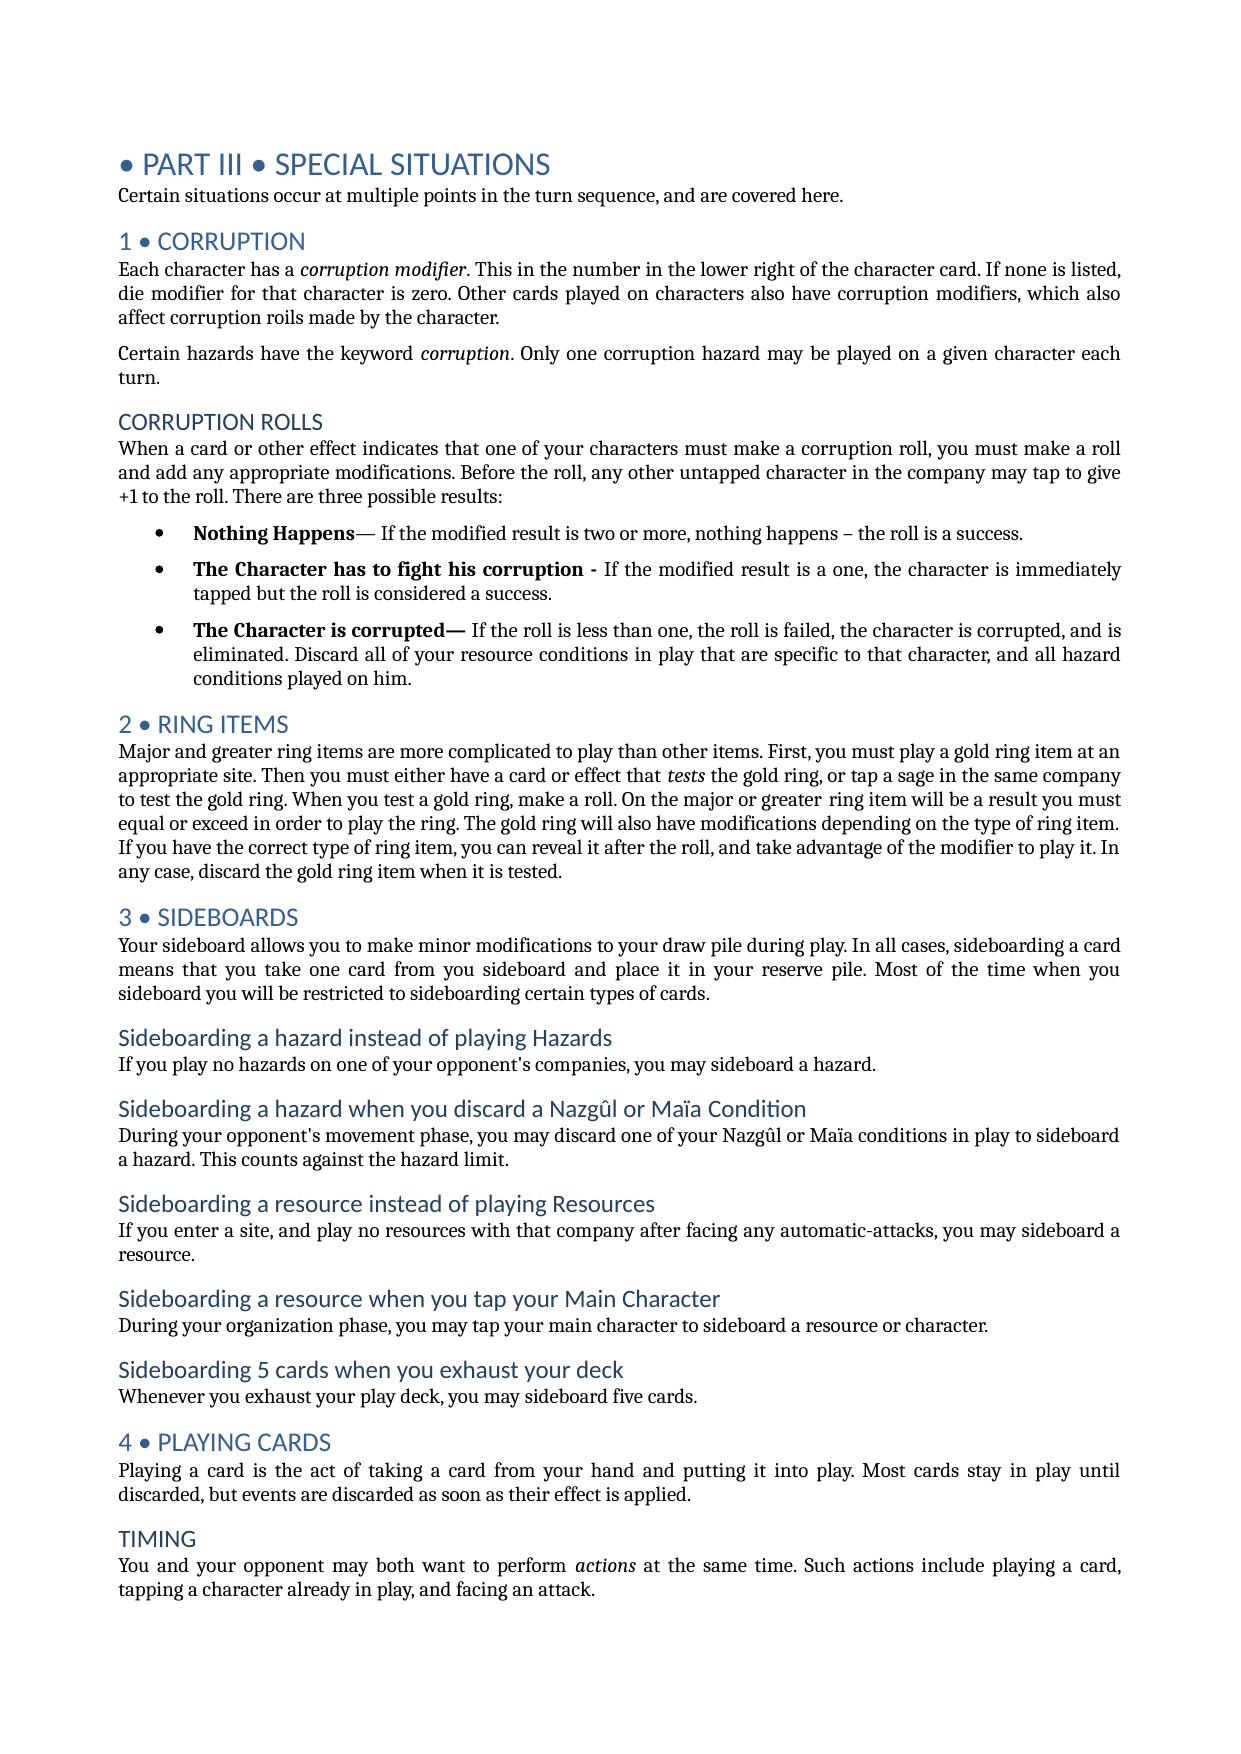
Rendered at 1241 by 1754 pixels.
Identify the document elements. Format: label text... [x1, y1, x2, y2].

list The Character has to fight his corruption - If the modified result is a one, the character is immediately tapped but the roll is considered a success. [156, 558, 1122, 606]
subtitle • PART III • SPECIAL SITUATIONS [118, 143, 1122, 184]
subtitle 4 • PLAYING CARDS [118, 1425, 1122, 1458]
text When a card or other effect indicates that one of your characters must make a corruption roll, you must make a roll and add any appropriate modifications. Before the roll, any other untapped character in the company may tap to give +1 to the roll. There are three possible results: [118, 437, 1122, 509]
subtitle CORRUPTION ROLLS [118, 406, 1122, 437]
text Playing a card is the act of taking a card from your hand and putting it into play. Most cards stay in play until discarded, but events are discarded as soon as their effect is applied. [118, 1458, 1122, 1506]
text During your organization phase, you may tap your main character to sideboard a resource or character. [118, 1314, 1122, 1338]
text Each character has a corruption modifier. This in the number in the lower right of the character card. If none is listed, die modifier for that character is zero. Other cards played on characters also have corruption modifiers, which also affect corruption roils made by the character. [118, 257, 1122, 329]
text During your opponent's movement phase, you may discard one of your Nazgûl or Maïa conditions in play to sideboard a hazard. This counts against the hazard limit. [118, 1123, 1122, 1171]
text You and your opponent may both want to perform actions at the same time. Such actions include playing a card, tapping a character already in play, and facing an attack. [118, 1553, 1122, 1601]
subtitle 1 • CORRUPTION [118, 224, 1122, 257]
subtitle Sideboarding a resource when you tap your Main Character [118, 1283, 1122, 1314]
text Whenever you exhaust your play deck, you may sideboard five cards. [118, 1385, 1122, 1409]
subtitle Sideboarding a hazard instead of playing Hazards [118, 1022, 1122, 1052]
text If you play no hazards on one of your opponent's companies, you may sideboard a hazard. [118, 1052, 1122, 1076]
list The Character is corrupted— If the roll is less than one, the roll is failed, the character is corrupted, and is eliminated. Discard all of your resource conditions in play that are specific to that character, and all hazard conditions played on him. [156, 618, 1122, 690]
text Certain hazards have the keyword corruption. Only one corruption hazard may be played on a given character each turn. [118, 342, 1122, 390]
subtitle Sideboarding 5 cards when you exhaust your deck [118, 1354, 1122, 1385]
subtitle 2 • RING ITEMS [118, 707, 1122, 740]
subtitle Sideboarding a hazard when you discard a Nazgûl or Maïa Condition [118, 1093, 1122, 1123]
text Certain situations occur at multiple points in the turn sequence, and are covered here. [118, 184, 1122, 208]
text Major and greater ring items are more complicated to play than other items. First, you must play a gold ring item at an appropriate site. Then you must either have a card or effect that tests the gold ring, or tap a sage in the same company to test the gold ring. When you test a gold ring, make a roll. On the major or greater ring item will be a result you must equal or exceed in order to play the ring. The gold ring will also have modifications depending on the type of ring item. If you have the correct type of ring item, you can reveal it after the roll, and take advantage of the modifier to play it. In any case, discard the gold ring item when it is tested. [118, 740, 1122, 883]
list Nothing Happens— If the modified result is two or more, nothing happens – the roll is a success. [156, 521, 1122, 545]
subtitle TIMING [118, 1523, 1122, 1553]
text If you enter a site, and play no resources with that company after facing any automatic-attacks, you may sideboard a resource. [118, 1218, 1122, 1266]
text Your sideboard allows you to make minor modifications to your draw pile during play. In all cases, sideboarding a card means that you take one card from you sideboard and place it in your reserve pile. Most of the time when you sideboard you will be restricted to sideboarding certain types of cards. [118, 933, 1122, 1005]
subtitle 3 • SIDEBOARDS [118, 900, 1122, 933]
subtitle Sideboarding a resource instead of playing Resources [118, 1188, 1122, 1218]
